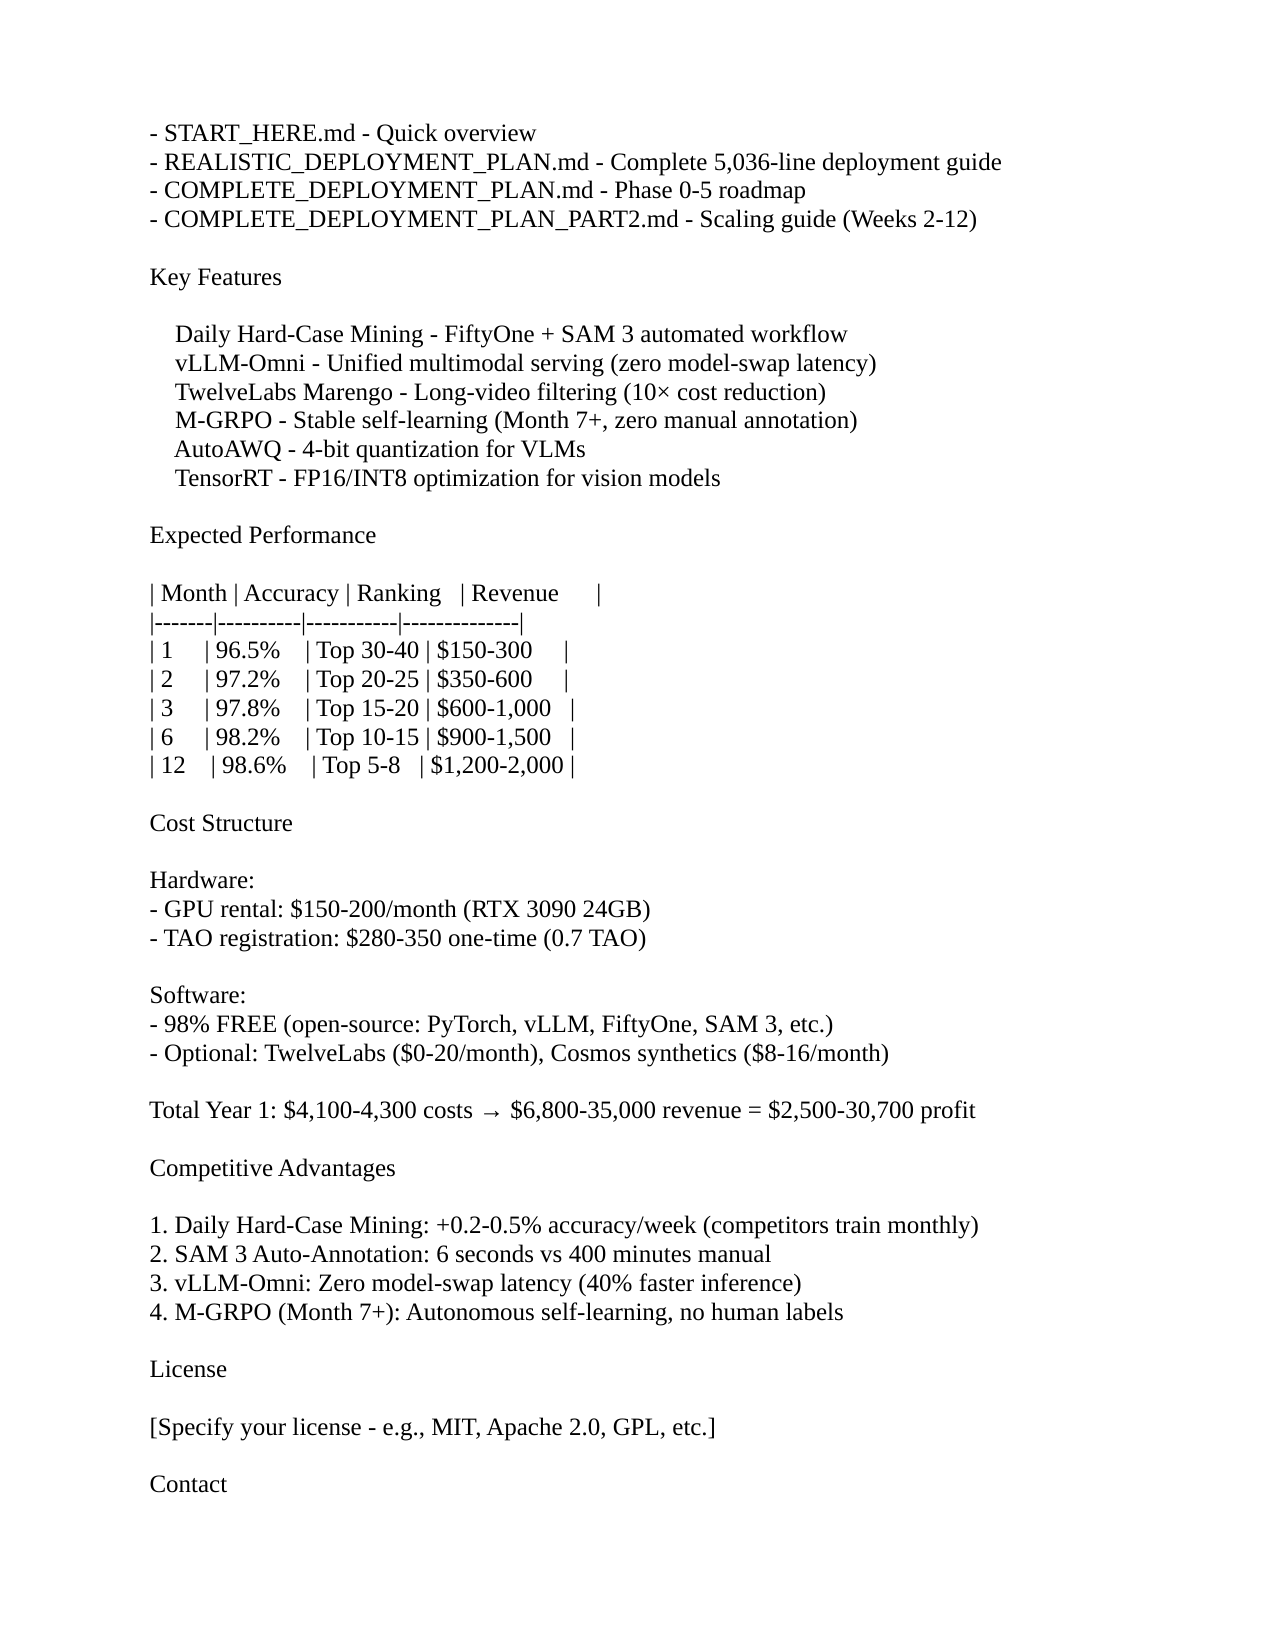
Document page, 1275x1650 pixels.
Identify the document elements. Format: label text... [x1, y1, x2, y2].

text ✅ Daily Hard-Case Mining - FiftyOne + SAM 3 automated workflow [118, 319, 1157, 348]
text Cost Structure [118, 808, 1157, 837]
text Contact [118, 1469, 1157, 1498]
text - COMPLETE_DEPLOYMENT_PLAN.md - Phase 0-5 roadmap [118, 176, 1157, 204]
text - TAO registration: $280-350 one-time (0.7 TAO) [118, 923, 1157, 952]
text - 98% FREE (open-source: PyTorch, vLLM, FiftyOne, SAM 3, etc.) [118, 1009, 1157, 1038]
text | 2 | 97.2% | Top 20-25 | $350-600 | [118, 664, 1157, 693]
text | 3 | 97.8% | Top 15-20 | $600-1,000 | [118, 693, 1157, 722]
text - GPU rental: $150-200/month (RTX 3090 24GB) [118, 894, 1157, 923]
text ✅ AutoAWQ - 4-bit quantization for VLMs [118, 434, 1157, 463]
text Hardware: [118, 866, 1157, 894]
text | 1 | 96.5% | Top 30-40 | $150-300 | [118, 636, 1157, 664]
text ✅ TwelveLabs Marengo - Long-video filtering (10× cost reduction) [118, 377, 1157, 406]
text - Optional: TwelveLabs ($0-20/month), Cosmos synthetics ($8-16/month) [118, 1038, 1157, 1067]
text - REALISTIC_DEPLOYMENT_PLAN.md - Complete 5,036-line deployment guide [118, 147, 1157, 176]
text 2. SAM 3 Auto-Annotation: 6 seconds vs 400 minutes manual [118, 1239, 1157, 1268]
text License [118, 1354, 1157, 1383]
text 3. vLLM-Omni: Zero model-swap latency (40% faster inference) [118, 1268, 1157, 1297]
text [Specify your license - e.g., MIT, Apache 2.0, GPL, etc.] [118, 1412, 1157, 1441]
text |-------|----------|-----------|--------------| [118, 607, 1157, 636]
text Total Year 1: $4,100-4,300 costs → $6,800-35,000 revenue = $2,500-30,700 profit [118, 1096, 1157, 1124]
text Key Features [118, 262, 1157, 291]
text Software: [118, 981, 1157, 1009]
text Competitive Advantages [118, 1153, 1157, 1182]
text - START_HERE.md - Quick overview [118, 118, 1157, 147]
text Expected Performance [118, 521, 1157, 549]
text | 6 | 98.2% | Top 10-15 | $900-1,500 | [118, 722, 1157, 751]
text ✅ TensorRT - FP16/INT8 optimization for vision models [118, 463, 1157, 492]
text | 12 | 98.6% | Top 5-8 | $1,200-2,000 | [118, 751, 1157, 779]
text ✅ vLLM-Omni - Unified multimodal serving (zero model-swap latency) [118, 348, 1157, 377]
text | Month | Accuracy | Ranking | Revenue | [118, 578, 1157, 607]
text 1. Daily Hard-Case Mining: +0.2-0.5% accuracy/week (competitors train monthly) [118, 1211, 1157, 1239]
text - COMPLETE_DEPLOYMENT_PLAN_PART2.md - Scaling guide (Weeks 2-12) [118, 204, 1157, 233]
text ✅ M-GRPO - Stable self-learning (Month 7+, zero manual annotation) [118, 406, 1157, 434]
text 4. M-GRPO (Month 7+): Autonomous self-learning, no human labels [118, 1297, 1157, 1326]
